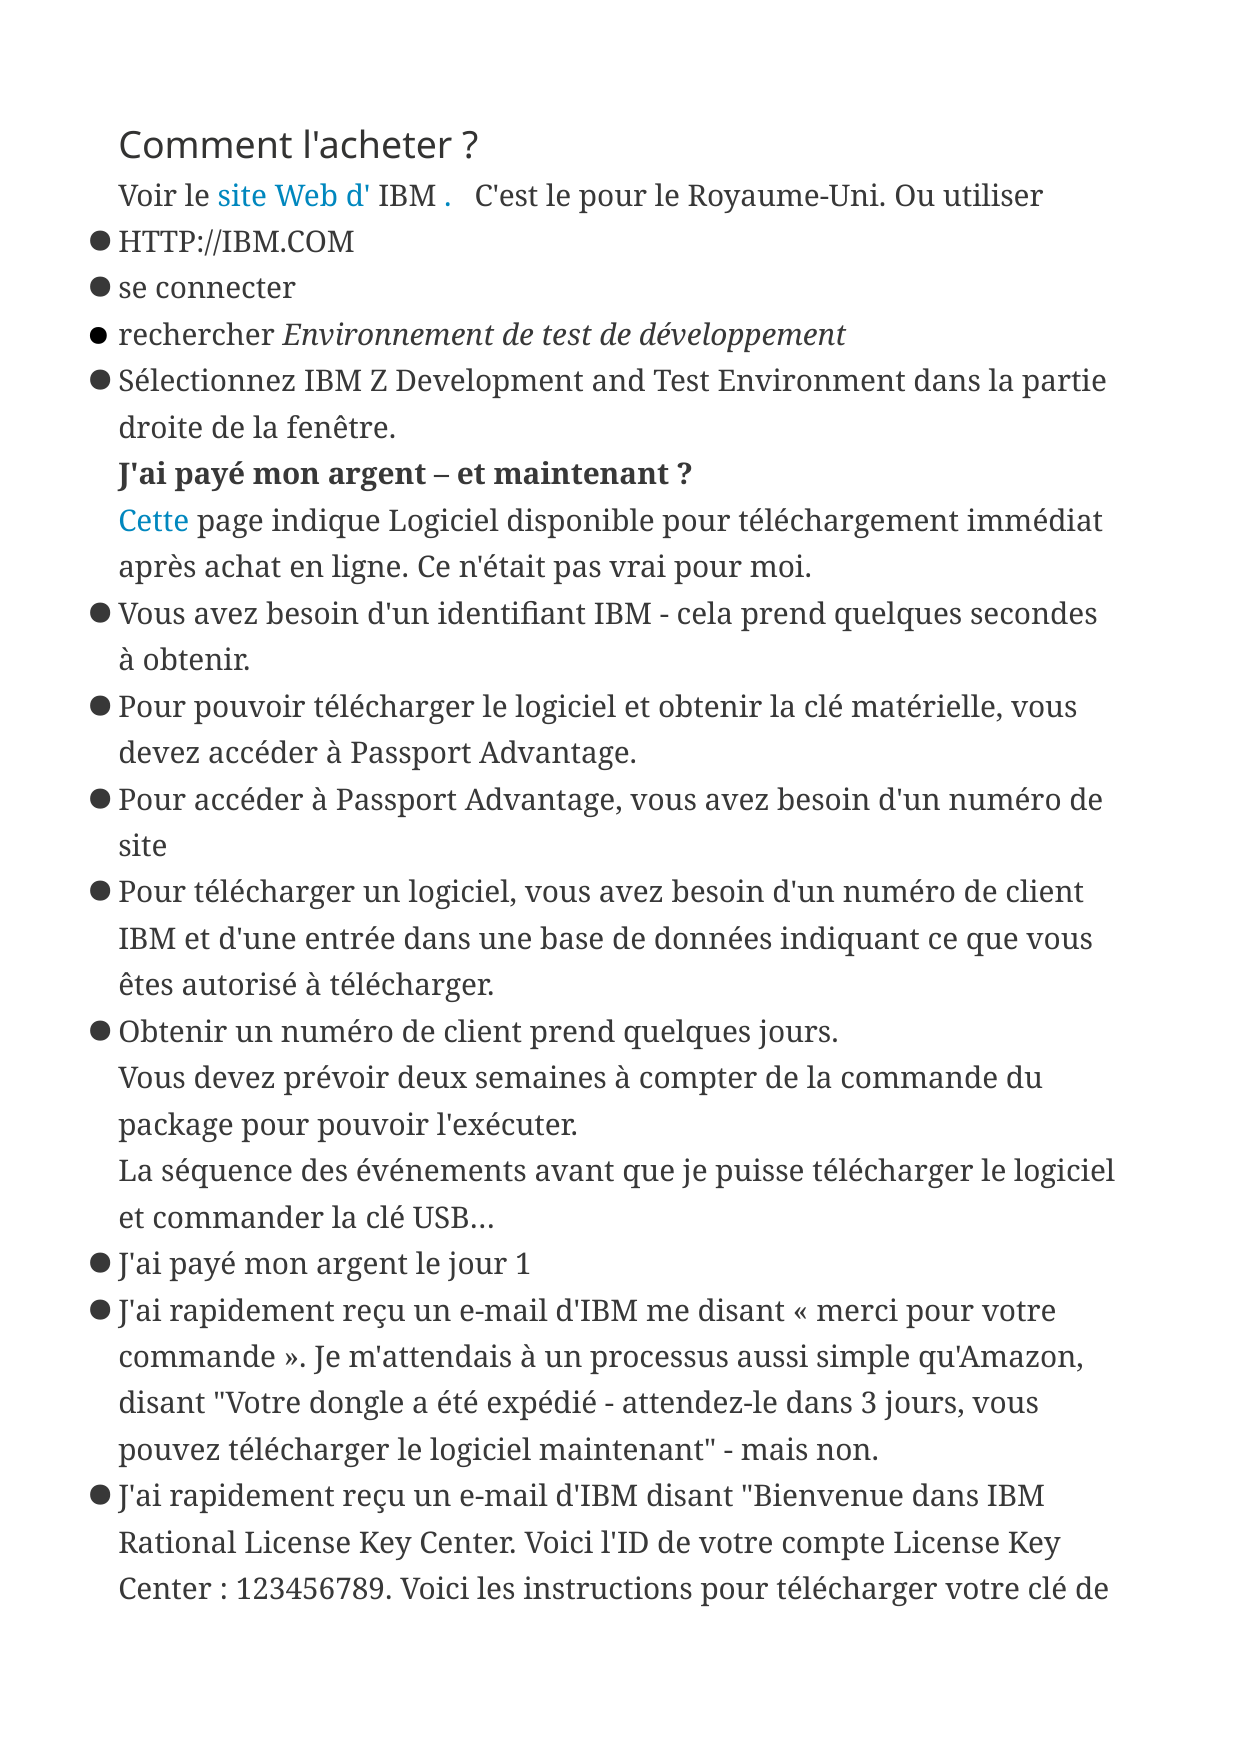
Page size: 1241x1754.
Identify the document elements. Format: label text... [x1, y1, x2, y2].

list Pour pouvoir télécharger le logiciel et obtenir la clé matérielle, vous devez accéder à Passport Advantage. [118, 685, 1122, 772]
text Cette page indique Logiciel disponible pour téléchargement immédiat après achat en ligne. Ce n'était pas vrai pour moi. [118, 499, 1122, 586]
text Vous devez prévoir deux semaines à compter de la commande du package pour pouvoir l'exécuter. [118, 1057, 1122, 1144]
text Voir le site Web d' IBM . C'est le pour le Royaume-Uni. Ou utiliser [118, 174, 1122, 215]
list J'ai payé mon argent le jour 1 [118, 1243, 1122, 1283]
list J'ai rapidement reçu un e-mail d'IBM me disant « merci pour votre commande ». Je m'attendais à un processus aussi simple qu'Amazon, disant "Votre dongle a été expédié - attendez-le dans 3 jours, vous pouvez télécharger le logiciel maintenant" - mais non. [118, 1289, 1122, 1469]
list HTTP://IBM.COM [118, 221, 1122, 261]
list Pour télécharger un logiciel, vous avez besoin d'un numéro de client IBM et d'une entrée dans une base de données indiquant ce que vous êtes autorisé à télécharger. [118, 871, 1122, 1004]
list Vous avez besoin d'un identifiant IBM - cela prend quelques secondes à obtenir. [118, 592, 1122, 679]
text La séquence des événements avant que je puisse télécharger le logiciel et commander la clé USB… [118, 1150, 1122, 1237]
list Pour accéder à Passport Advantage, vous avez besoin d'un numéro de site [118, 778, 1122, 865]
subtitle Comment l'acheter ? [118, 118, 1122, 169]
text J'ai payé mon argent – ​​et maintenant ? [118, 453, 1122, 493]
list Sélectionnez IBM Z Development and Test Environment dans la partie droite de la fenêtre. [118, 360, 1122, 447]
list rechercher Environnement de test de développement [118, 314, 1122, 354]
list Obtenir un numéro de client prend quelques jours. [118, 1011, 1122, 1051]
list se connecter [118, 267, 1122, 308]
list J'ai rapidement reçu un e-mail d'IBM disant "Bienvenue dans IBM Rational License Key Center. Voici l'ID de votre compte License Key Center : 123456789. Voici les instructions pour télécharger votre clé de [118, 1475, 1122, 1608]
